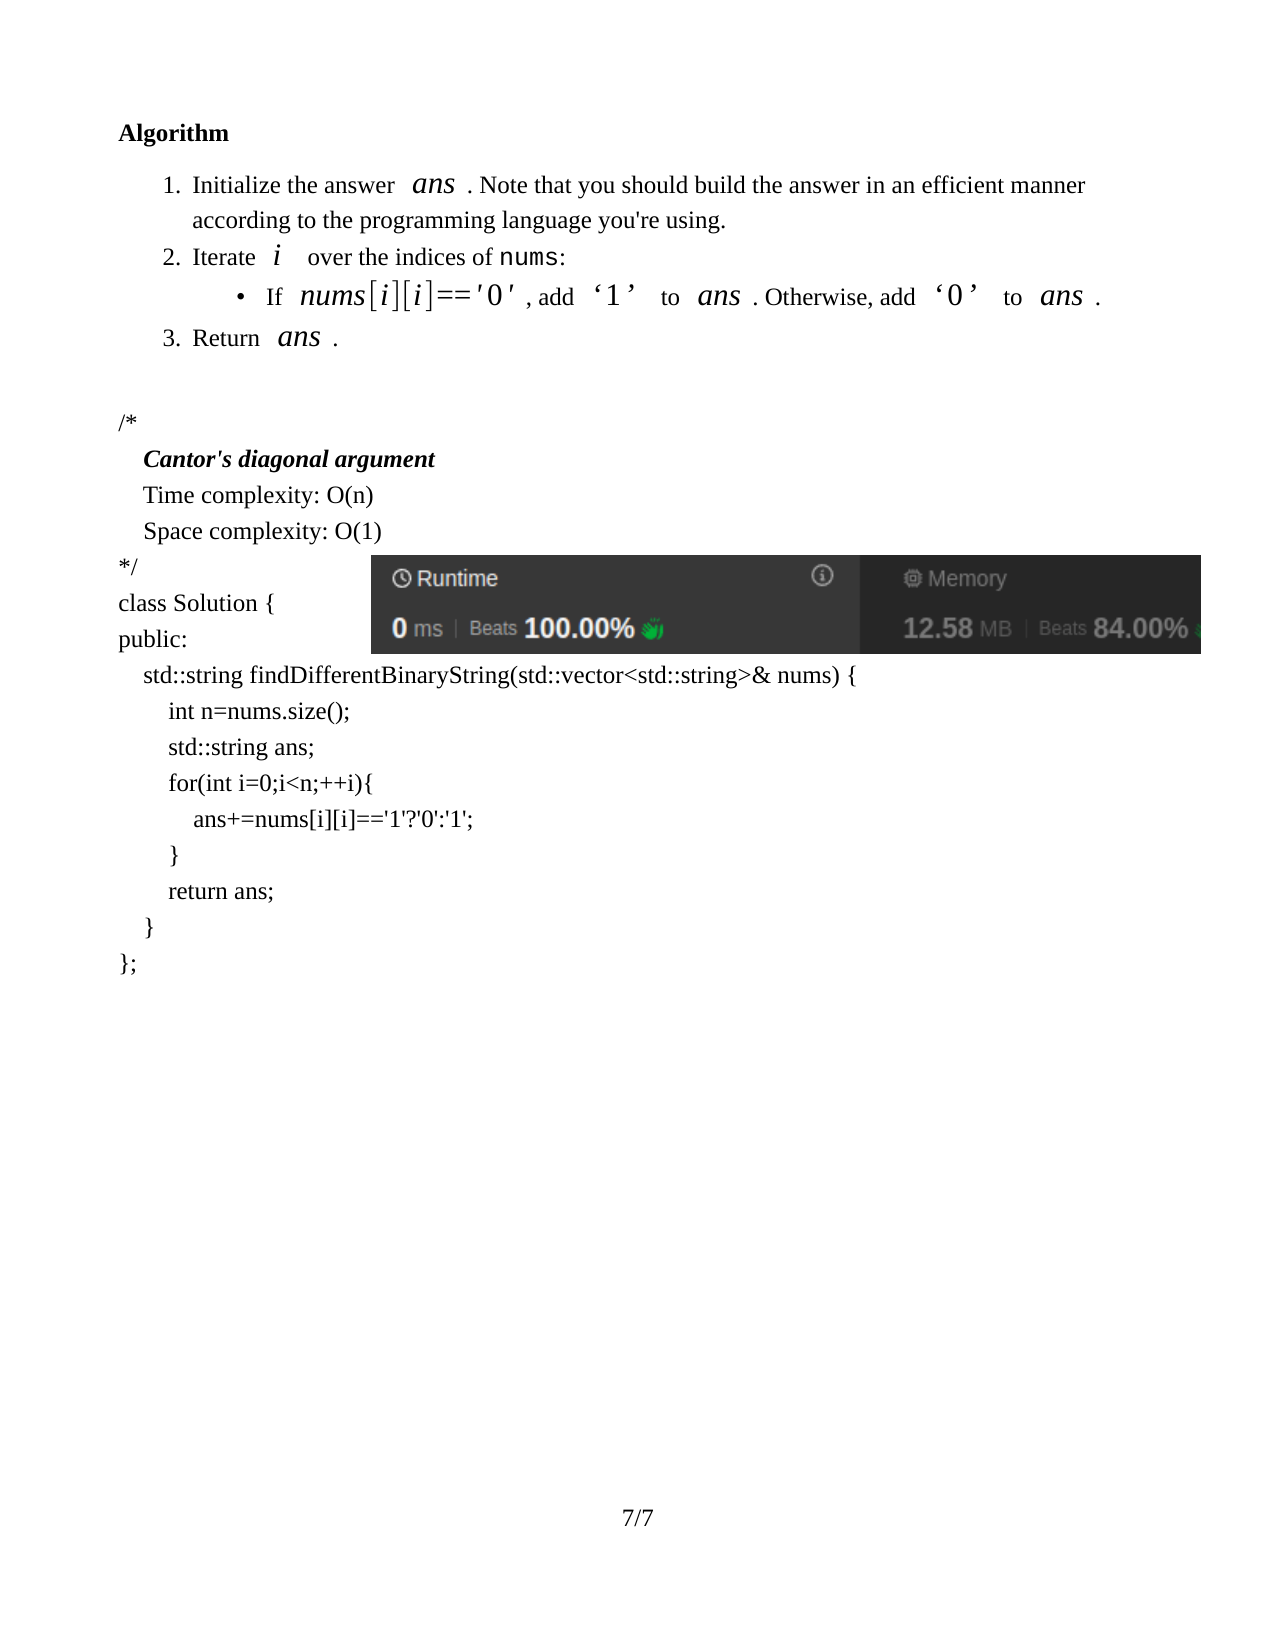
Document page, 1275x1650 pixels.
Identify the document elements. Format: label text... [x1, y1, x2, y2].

text ans+=nums[i][i]=='1'?'0':'1'; [118, 804, 1157, 833]
text int n=nums.size(); [118, 696, 1157, 725]
list Iterate over the indices of nums: [162, 238, 1157, 273]
text return ans; [118, 876, 1157, 905]
text */ [118, 552, 1157, 581]
text /* [118, 408, 1157, 436]
text }; [118, 948, 1157, 977]
text Time complexity: O(n) [118, 480, 1157, 508]
text std::string findDifferentBinaryString(std::vector<std::string>& nums) { [118, 660, 1157, 689]
text public: [118, 624, 371, 653]
text for(int i=0;i<n;++i){ [118, 768, 1157, 797]
text Algorithm [118, 118, 1157, 147]
text Cantor's diagonal argument [118, 444, 1157, 472]
text } [118, 912, 1157, 941]
text Space complexity: O(1) [118, 516, 1157, 544]
picture [371, 555, 1201, 654]
text std::string ans; [118, 732, 1157, 761]
list If , add to . Otherwise, add to . [236, 278, 1157, 313]
list Return . [162, 318, 1157, 353]
list Initialize the answer . Note that you should build the answer in an efficient manner according to the programming language you're using. [162, 166, 1157, 233]
text class Solution { [118, 588, 371, 617]
text } [118, 840, 1157, 869]
